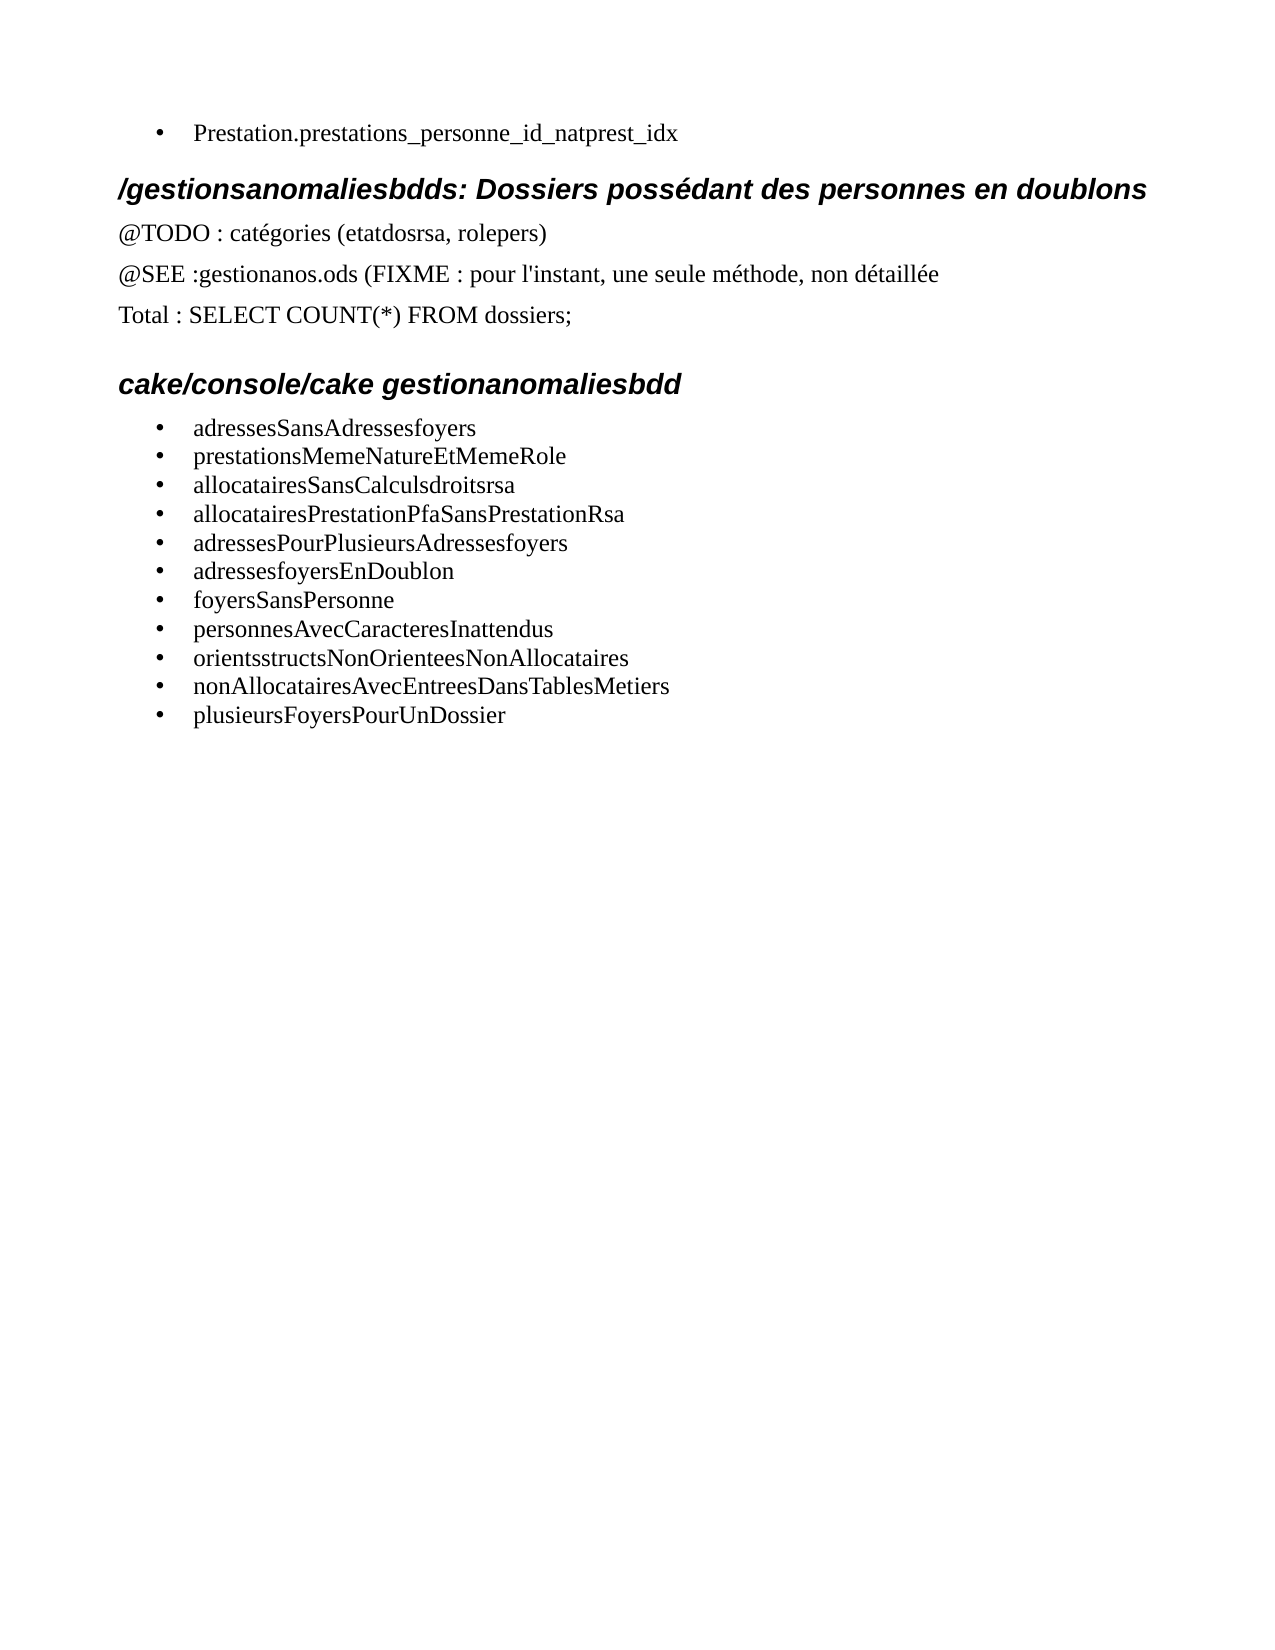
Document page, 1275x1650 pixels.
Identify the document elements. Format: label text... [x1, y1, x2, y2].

subtitle /gestionsanomaliesbdds: Dossiers possédant des personnes en doublons [118, 172, 1157, 205]
list plusieursFoyersPourUnDossier [156, 700, 1157, 729]
list allocatairesSansCalculsdroitsrsa [156, 470, 1157, 499]
list adressesfoyersEnDoublon [156, 556, 1157, 585]
list prestationsMemeNatureEtMemeRole [156, 441, 1157, 470]
list personnesAvecCaracteresInattendus [156, 614, 1157, 643]
list adressesSansAdressesfoyers [156, 413, 1157, 441]
list Prestation.prestations_personne_id_natprest_idx [156, 118, 1157, 147]
text Total : SELECT COUNT(*) FROM dossiers; [118, 300, 1157, 329]
list foyersSansPersonne [156, 585, 1157, 614]
list nonAllocatairesAvecEntreesDansTablesMetiers [156, 671, 1157, 700]
text @TODO : catégories (etatdosrsa, rolepers) [118, 218, 1157, 247]
text @SEE :gestionanos.ods (FIXME : pour l'instant, une seule méthode, non détaillée [118, 259, 1157, 288]
list allocatairesPrestationPfaSansPrestationRsa [156, 499, 1157, 528]
list adressesPourPlusieursAdressesfoyers [156, 528, 1157, 556]
subtitle cake/console/cake gestionanomaliesbdd [118, 367, 1157, 400]
list orientsstructsNonOrienteesNonAllocataires [156, 643, 1157, 671]
